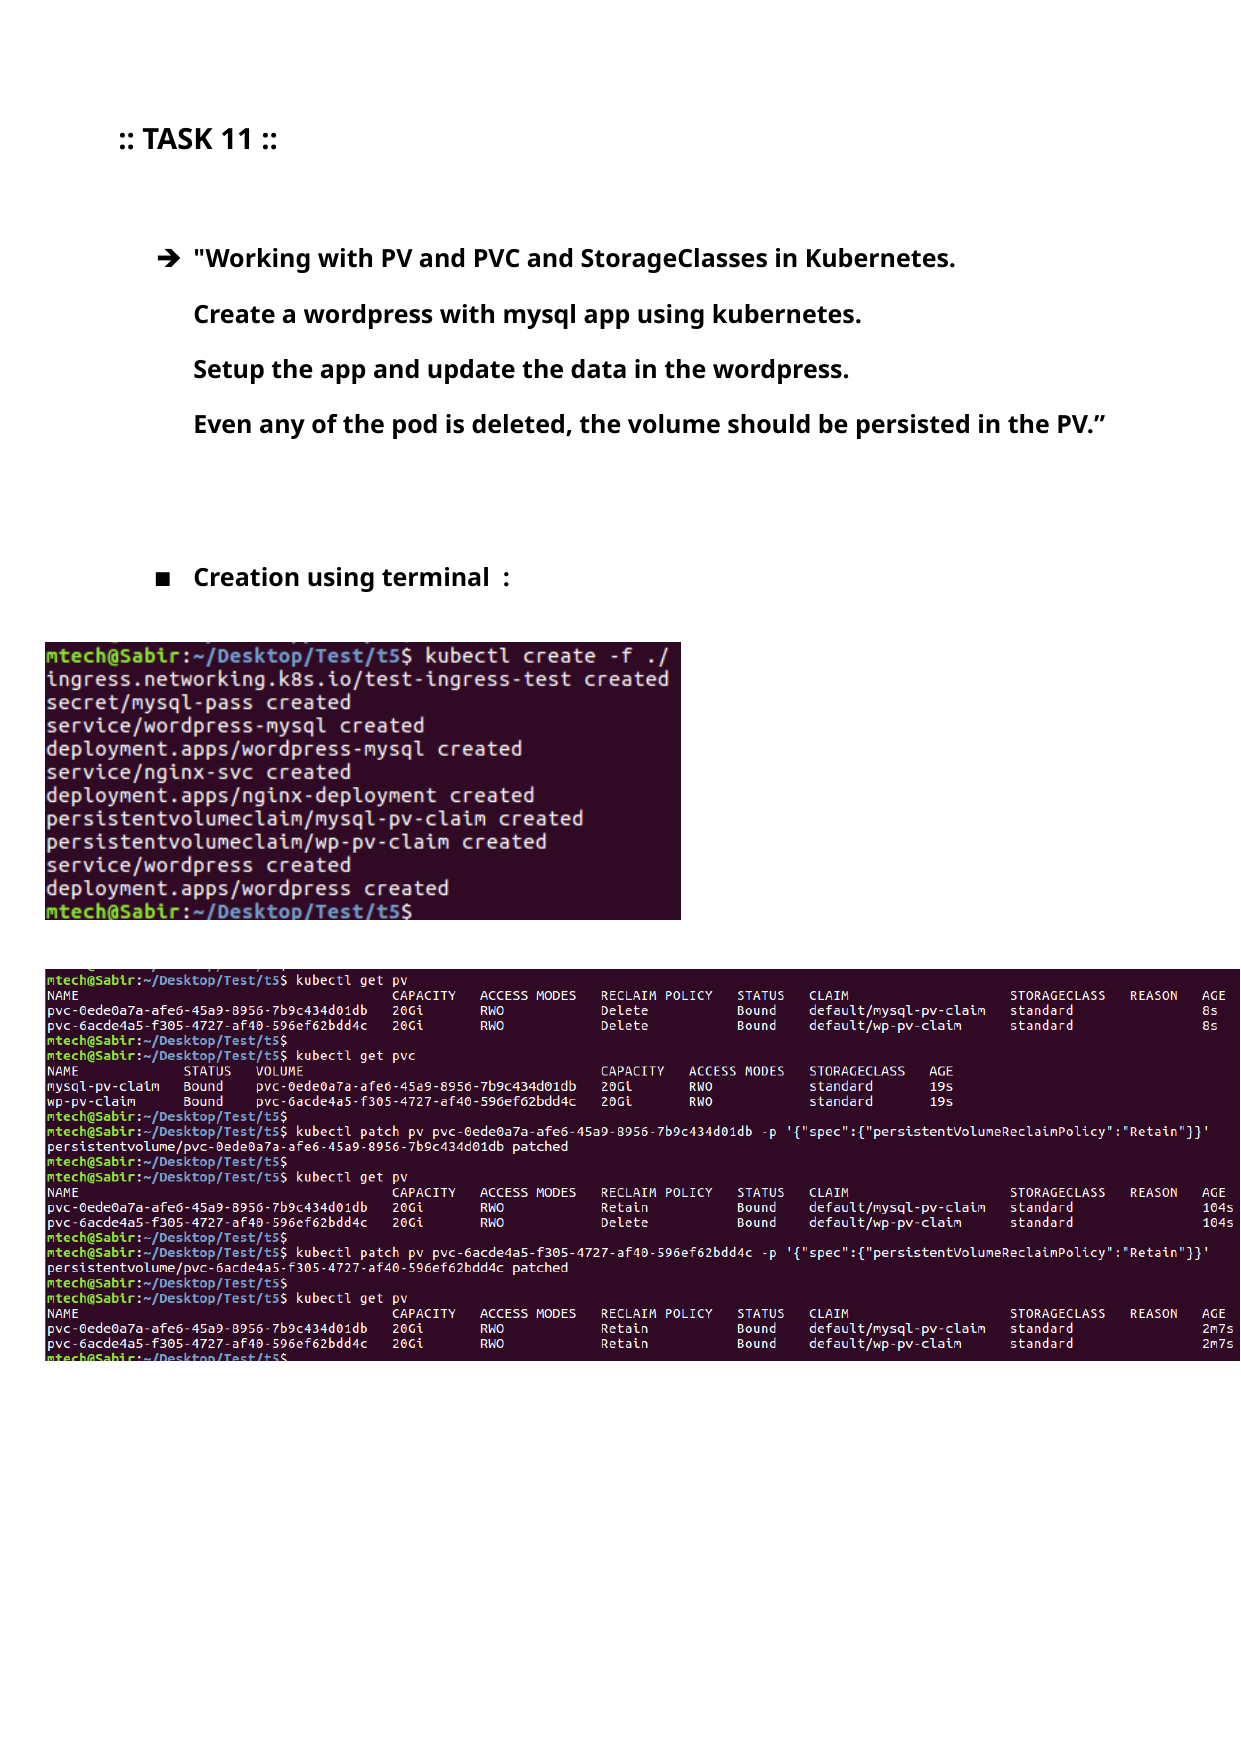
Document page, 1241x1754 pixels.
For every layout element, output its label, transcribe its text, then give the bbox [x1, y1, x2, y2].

list Setup the app and update the data in the wordpress. [156, 352, 1122, 386]
list Even any of the pod is deleted, the volume should be persisted in the PV.” [156, 407, 1122, 441]
list Creation using terminal : [156, 560, 1122, 594]
text :: TASK 11 :: [118, 118, 1122, 158]
list "Working with PV and PVC and StorageClasses in Kubernetes. [156, 241, 1122, 275]
list Create a wordpress with mysql app using kubernetes. [156, 296, 1122, 330]
picture [45, 642, 681, 920]
picture [45, 969, 1240, 1361]
